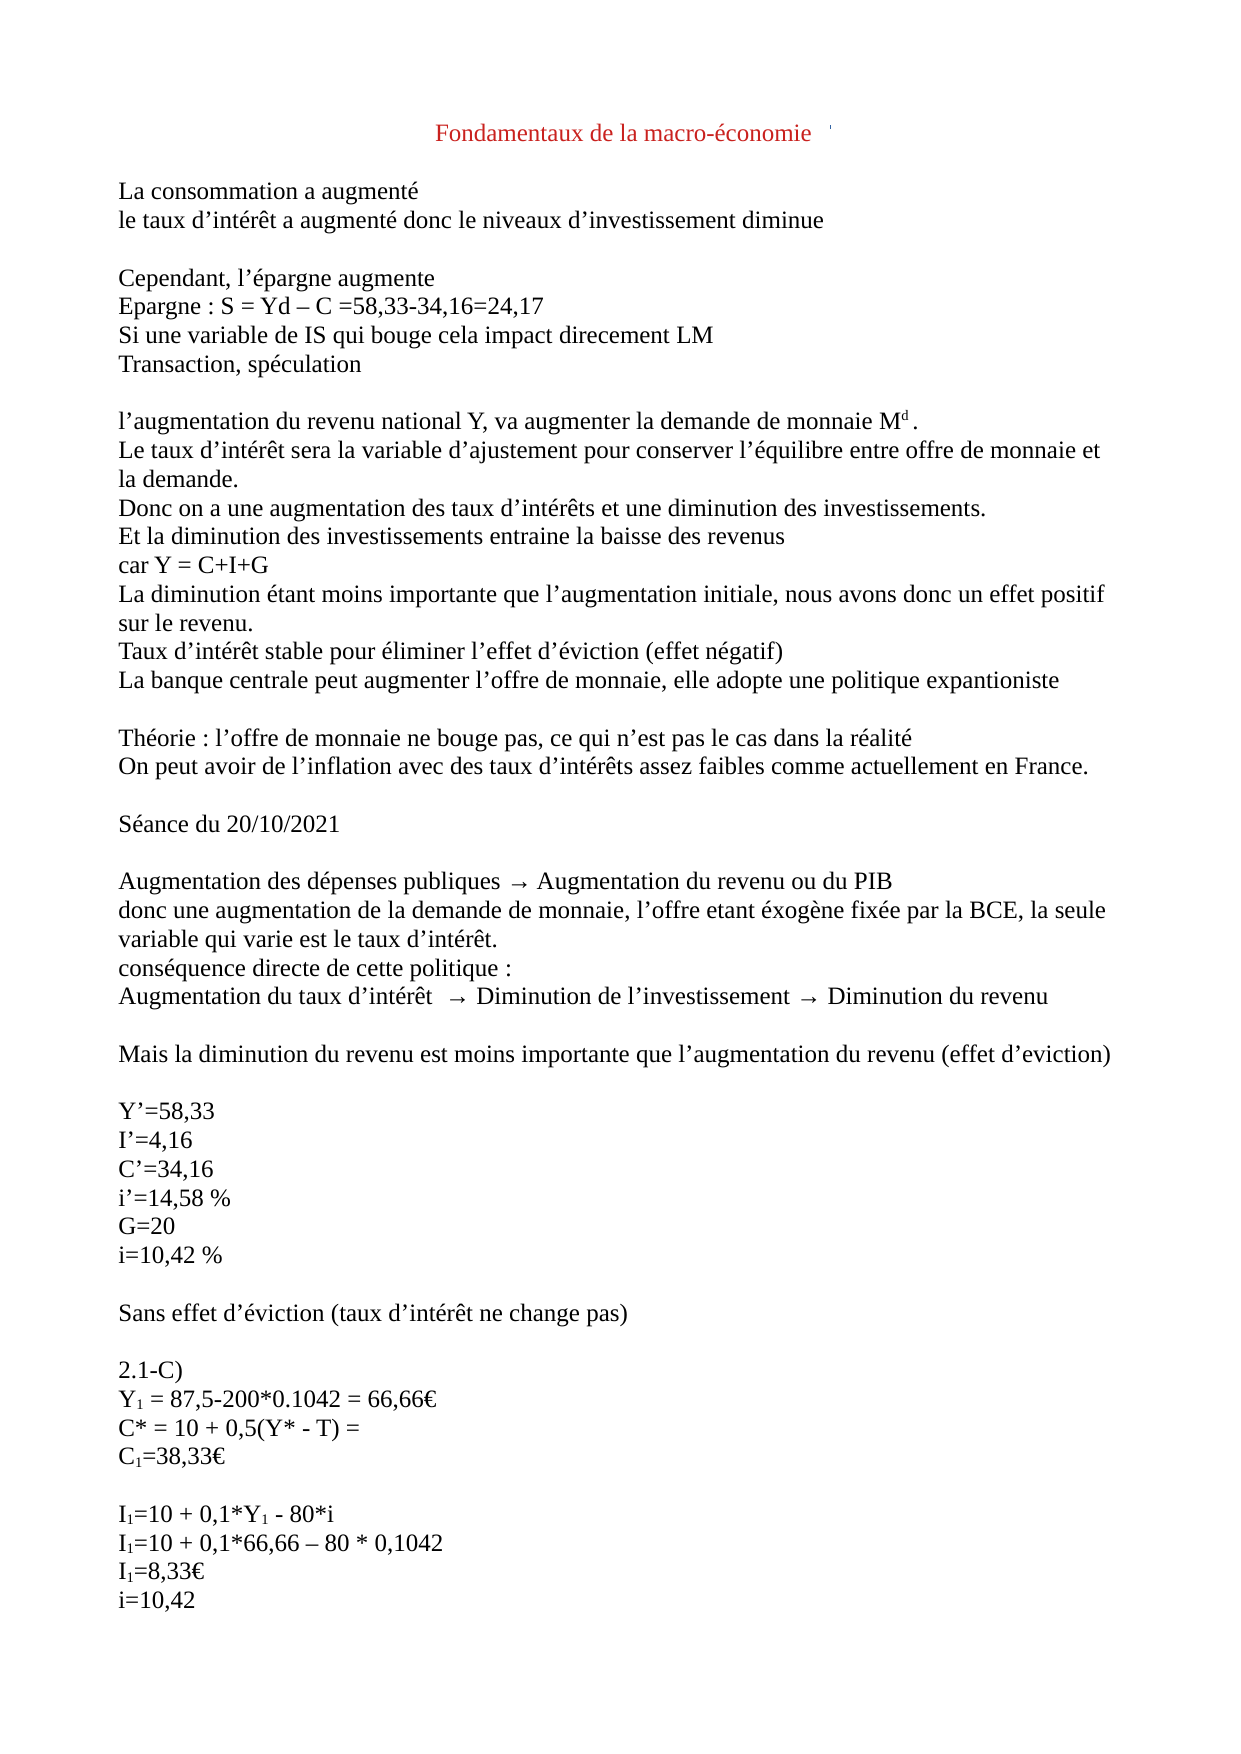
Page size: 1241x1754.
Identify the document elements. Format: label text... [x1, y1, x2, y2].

text C1=38,33€ [118, 1441, 1122, 1470]
text Mais la diminution du revenu est moins importante que l’augmentation du revenu (effet d’eviction) [118, 1039, 1122, 1068]
text 2.1-C) [118, 1355, 1122, 1384]
text car Y = C+I+G [118, 550, 1122, 579]
text donc une augmentation de la demande de monnaie, l’offre etant éxogène fixée par la BCE, la seule variable qui varie est le taux d’intérêt. [118, 895, 1122, 953]
text C* = 10 + 0,5(Y* - T) = [118, 1413, 1122, 1441]
text I’=4,16 [118, 1125, 1122, 1154]
text Séance du 20/10/2021 [118, 809, 1122, 838]
text Théorie : l’offre de monnaie ne bouge pas, ce qui n’est pas le cas dans la réalité [118, 723, 1122, 751]
text Transaction, spéculation [118, 349, 1122, 378]
text i=10,42 % [118, 1240, 1122, 1269]
text Le taux d’intérêt sera la variable d’ajustement pour conserver l’équilibre entre offre de monnaie et la demande. [118, 435, 1122, 493]
text Epargne : S = Yd – C =58,33-34,16=24,17 [118, 291, 1122, 320]
text i=10,42 [118, 1585, 1122, 1614]
text La consommation a augmenté [118, 176, 1122, 205]
text Y1 = 87,5-200*0.1042 = 66,66€ [118, 1384, 1122, 1413]
text Taux d’intérêt stable pour éliminer l’effet d’éviction (effet négatif) [118, 636, 1122, 665]
text I1=10 + 0,1*Y1 - 80*i [118, 1499, 1122, 1528]
text La banque centrale peut augmenter l’offre de monnaie, elle adopte une politique expantioniste [118, 665, 1122, 694]
text I1=10 + 0,1*66,66 – 80 * 0,1042 [118, 1528, 1122, 1556]
text Augmentation des dépenses publiques → Augmentation du revenu ou du PIB [118, 866, 1122, 895]
text Augmentation du taux d’intérêt → Diminution de l’investissement → Diminution du revenu [118, 981, 1122, 1010]
text Donc on a une augmentation des taux d’intérêts et une diminution des investissements. [118, 493, 1122, 521]
text Sans effet d’éviction (taux d’intérêt ne change pas) [118, 1298, 1122, 1326]
text La diminution étant moins importante que l’augmentation initiale, nous avons donc un effet positif sur le revenu. [118, 579, 1122, 636]
text le taux d’intérêt a augmenté donc le niveaux d’investissement diminue [118, 205, 1122, 234]
text l’augmentation du revenu national Y, va augmenter la demande de monnaie Md . [118, 406, 1122, 435]
text I1=8,33€ [118, 1556, 1122, 1585]
text Si une variable de IS qui bouge cela impact direcement LM [118, 320, 1122, 349]
text Et la diminution des investissements entraine la baisse des revenus [118, 521, 1122, 550]
text conséquence directe de cette politique : [118, 953, 1122, 981]
text Y’=58,33 [118, 1096, 1122, 1125]
text G=20 [118, 1211, 1122, 1240]
text On peut avoir de l’inflation avec des taux d’intérêts assez faibles comme actuellement en France. [118, 751, 1122, 780]
text C’=34,16 [118, 1154, 1122, 1183]
text Cependant, l’épargne augmente [118, 263, 1122, 291]
text i’=14,58 % [118, 1183, 1122, 1211]
